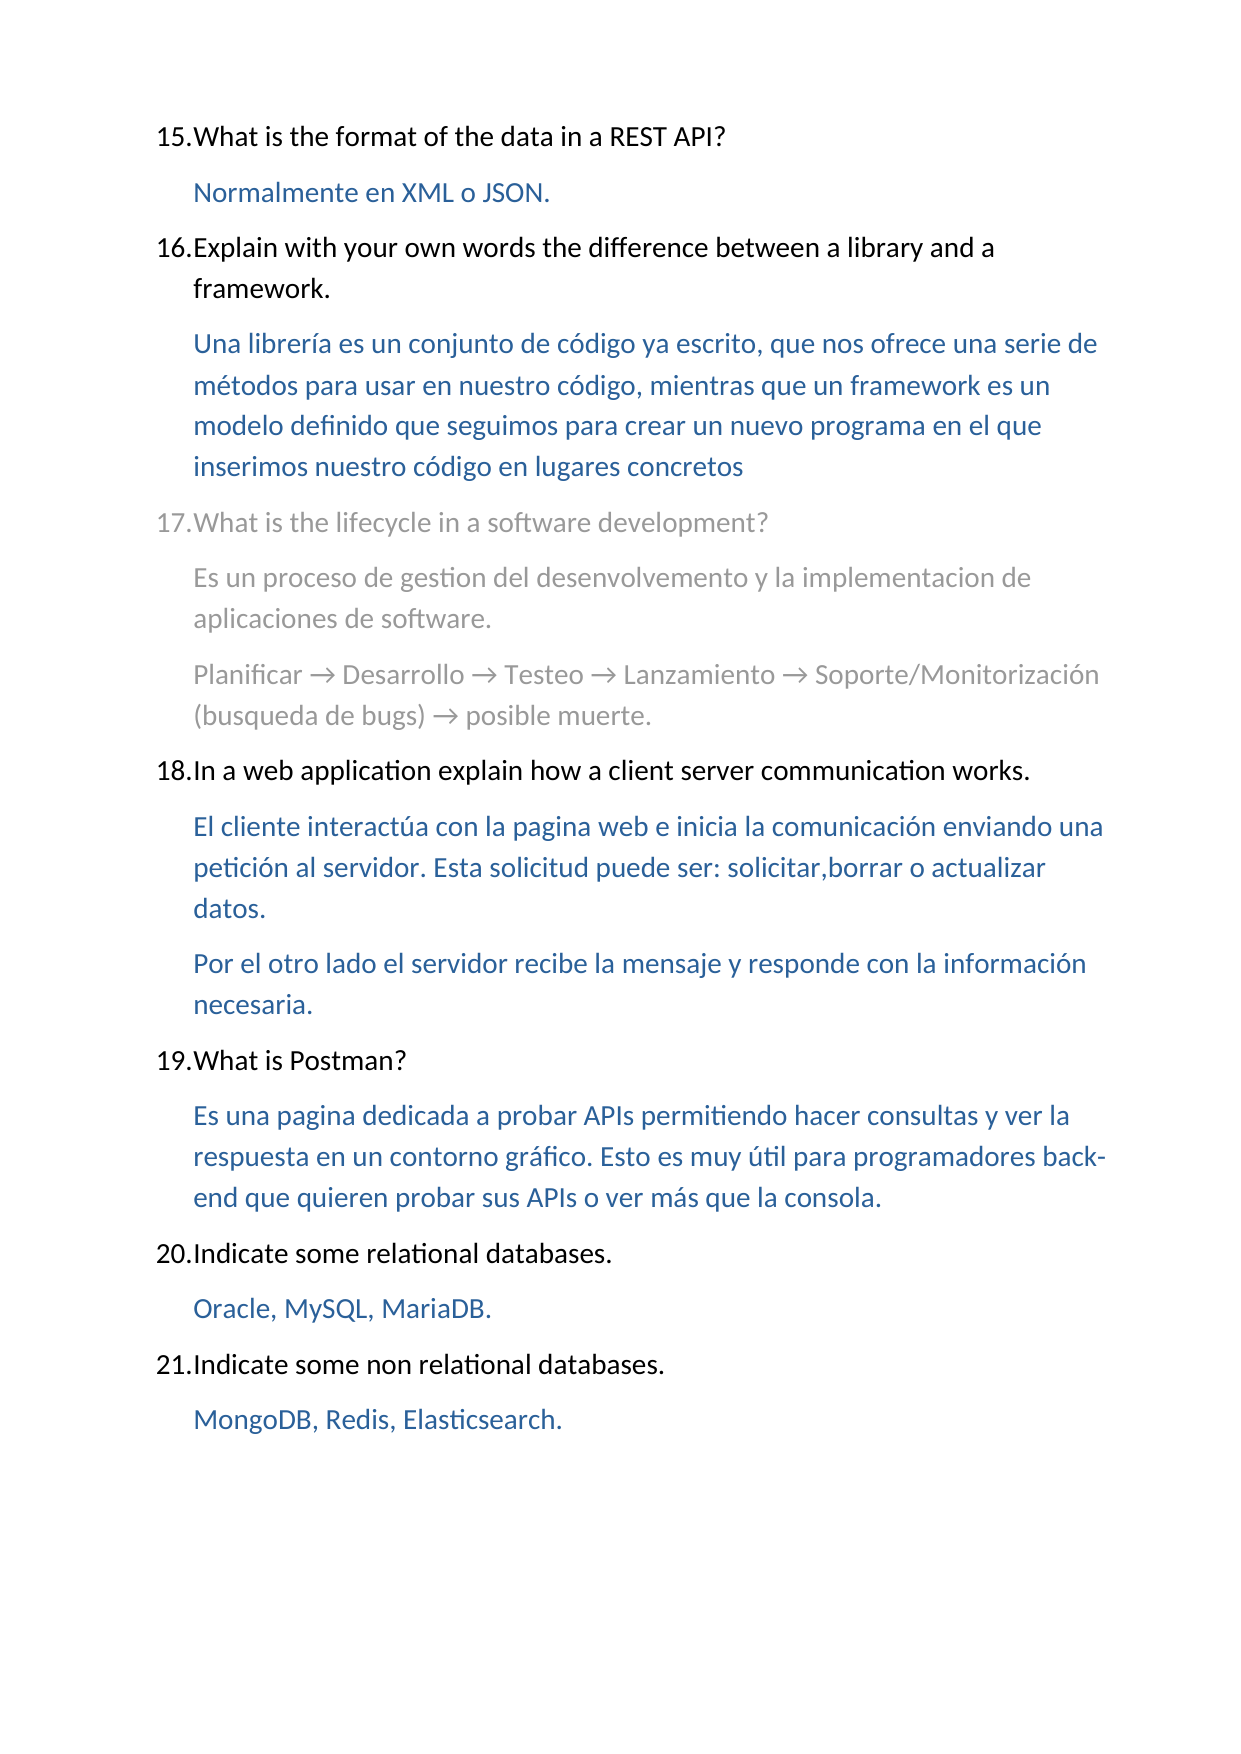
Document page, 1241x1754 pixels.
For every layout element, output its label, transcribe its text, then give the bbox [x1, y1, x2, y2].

list In a web application explain how a client server communication works. [156, 752, 1122, 788]
list What is the lifecycle in a software development? [156, 504, 1122, 539]
list Normalmente en XML o JSON. [156, 174, 1122, 209]
list Por el otro lado el servidor recibe la mensaje y responde con la información necesaria. [156, 945, 1122, 1022]
list Indicate some non relational databases. [156, 1346, 1122, 1381]
list Indicate some relational databases. [156, 1235, 1122, 1270]
list El cliente interactúa con la pagina web e inicia la comunicación enviando una petición al servidor. Esta solicitud puede ser: solicitar,borrar o actualizar datos. [156, 808, 1122, 925]
list Oracle, MySQL, MariaDB. [156, 1290, 1122, 1326]
list What is Postman? [156, 1042, 1122, 1077]
list Explain with your own words the difference between a library and a framework. [156, 229, 1122, 306]
list Es una pagina dedicada a probar APIs permitiendo hacer consultas y ver la respuesta en un contorno gráfico. Esto es muy útil para programadores back-end que quieren probar sus APIs o ver más que la consola. [156, 1097, 1122, 1215]
list Planificar → Desarrollo → Testeo → Lanzamiento → Soporte/Monitorización (busqueda de bugs) → posible muerte. [156, 656, 1122, 732]
list Una librería es un conjunto de código ya escrito, que nos ofrece una serie de métodos para usar en nuestro código, mientras que un framework es un modelo definido que seguimos para crear un nuevo programa en el que inserimos nuestro código en lugares concretos [156, 326, 1122, 484]
list MongoDB, Redis, Elasticsearch. [156, 1401, 1122, 1437]
list Es un proceso de gestion del desenvolvemento y la implementacion de aplicaciones de software. [156, 559, 1122, 636]
list What is the format of the data in a REST API? [156, 118, 1122, 154]
